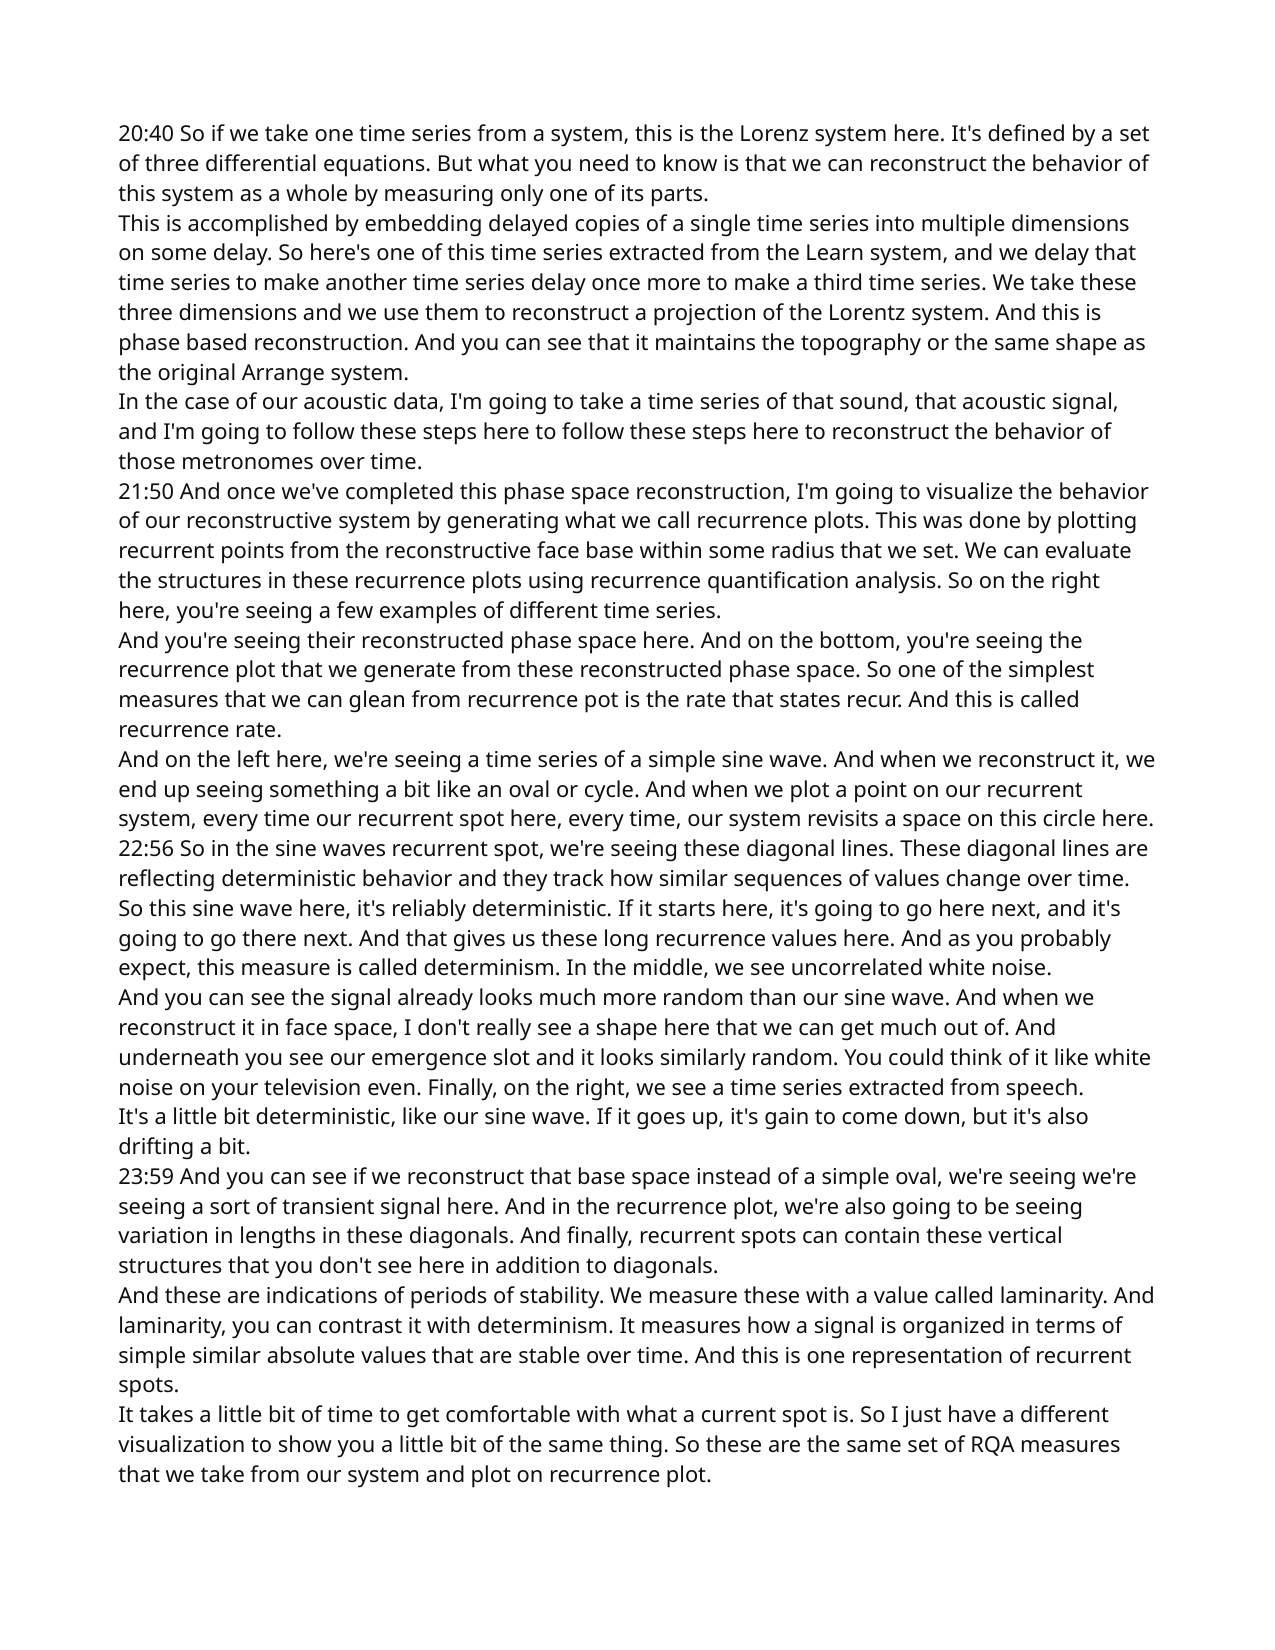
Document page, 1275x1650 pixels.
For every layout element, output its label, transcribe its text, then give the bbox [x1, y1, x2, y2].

text It's a little bit deterministic, like our sine wave. If it goes up, it's gain to come down, but it's also drifting a bit. [118, 1101, 1157, 1161]
text So this sine wave here, it's reliably deterministic. If it starts here, it's going to go here next, and it's going to go there next. And that gives us these long recurrence values here. And as you probably expect, this measure is called determinism. In the middle, we see uncorrelated white noise. [118, 893, 1157, 982]
text 20:40 So if we take one time series from a system, this is the Lorenz system here. It's defined by a set of three differential equations. But what you need to know is that we can reconstruct the behavior of this system as a whole by measuring only one of its parts. [118, 118, 1157, 207]
text This is accomplished by embedding delayed copies of a single time series into multiple dimensions on some delay. So here's one of this time series extracted from the Learn system, and we delay that time series to make another time series delay once more to make a third time series. We take these three dimensions and we use them to reconstruct a projection of the Lorentz system. And this is phase based reconstruction. And you can see that it maintains the topography or the same shape as the original Arrange system. [118, 207, 1157, 386]
text 22:56 So in the sine waves recurrent spot, we're seeing these diagonal lines. These diagonal lines are reflecting deterministic behavior and they track how similar sequences of values change over time. [118, 833, 1157, 893]
text And you're seeing their reconstructed phase space here. And on the bottom, you're seeing the recurrence plot that we generate from these reconstructed phase space. So one of the simplest measures that we can glean from recurrence pot is the rate that states recur. And this is called recurrence rate. [118, 624, 1157, 744]
text It takes a little bit of time to get comfortable with what a current spot is. So I just have a different visualization to show you a little bit of the same thing. So these are the same set of RQA measures that we take from our system and plot on recurrence plot. [118, 1399, 1157, 1488]
text 23:59 And you can see if we reconstruct that base space instead of a simple oval, we're seeing we're seeing a sort of transient signal here. And in the recurrence plot, we're also going to be seeing variation in lengths in these diagonals. And finally, recurrent spots can contain these vertical structures that you don't see here in addition to diagonals. [118, 1161, 1157, 1280]
text In the case of our acoustic data, I'm going to take a time series of that sound, that acoustic signal, and I'm going to follow these steps here to follow these steps here to reconstruct the behavior of those metronomes over time. [118, 386, 1157, 476]
text And on the left here, we're seeing a time series of a simple sine wave. And when we reconstruct it, we end up seeing something a bit like an oval or cycle. And when we plot a point on our recurrent system, every time our recurrent spot here, every time, our system revisits a space on this circle here. [118, 744, 1157, 833]
text And these are indications of periods of stability. We measure these with a value called laminarity. And laminarity, you can contrast it with determinism. It measures how a signal is organized in terms of simple similar absolute values that are stable over time. And this is one representation of recurrent spots. [118, 1280, 1157, 1399]
text 21:50 And once we've completed this phase space reconstruction, I'm going to visualize the behavior of our reconstructive system by generating what we call recurrence plots. This was done by plotting recurrent points from the reconstructive face base within some radius that we set. We can evaluate the structures in these recurrence plots using recurrence quantification analysis. So on the right here, you're seeing a few examples of different time series. [118, 476, 1157, 624]
text And you can see the signal already looks much more random than our sine wave. And when we reconstruct it in face space, I don't really see a shape here that we can get much out of. And underneath you see our emergence slot and it looks similarly random. You could think of it like white noise on your television even. Finally, on the right, we see a time series extracted from speech. [118, 982, 1157, 1101]
